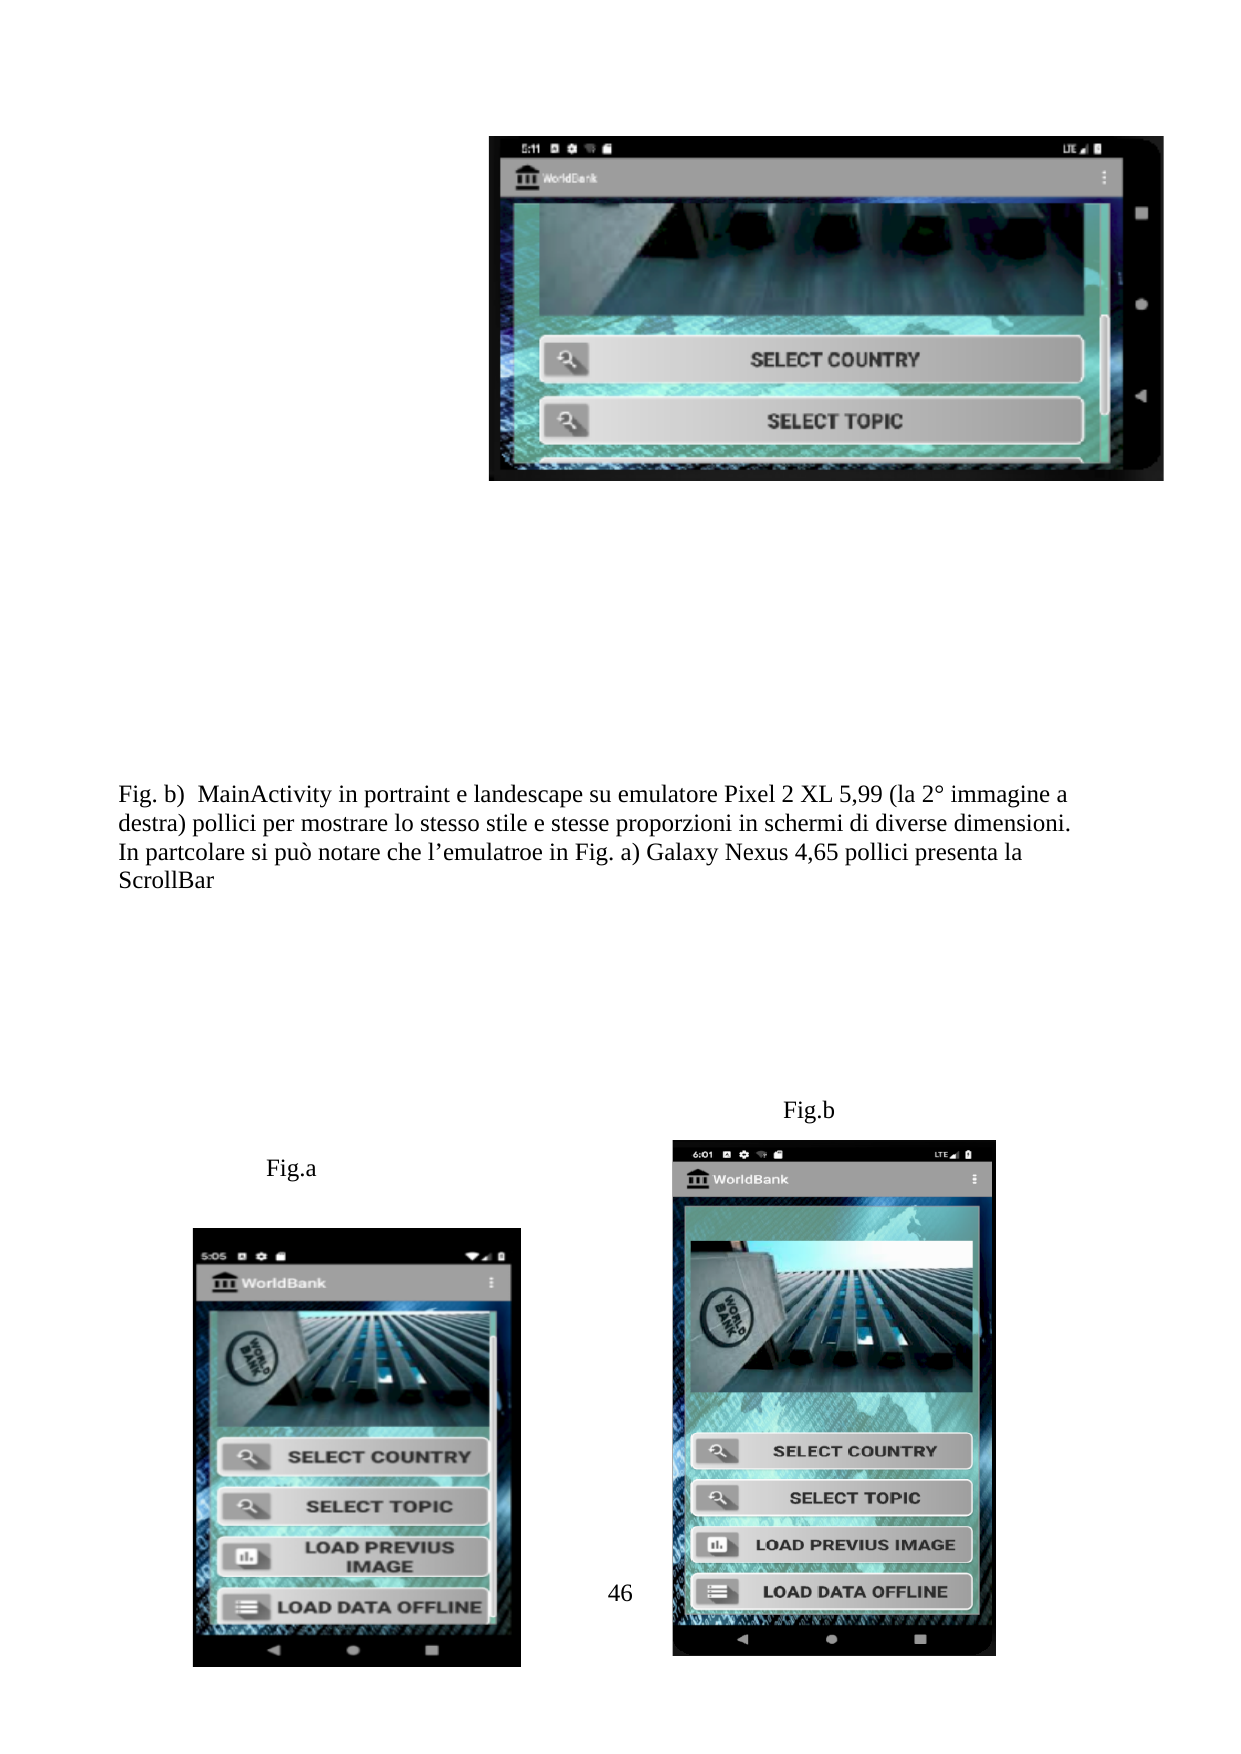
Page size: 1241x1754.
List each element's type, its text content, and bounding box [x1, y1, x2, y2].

text [996, 1153, 1122, 1182]
text Fig.b [118, 1096, 1122, 1124]
picture [192, 1228, 521, 1667]
picture [672, 1140, 996, 1656]
text Fig. b) MainActivity in portraint e landescape su emulatore Pixel 2 XL 5,99 (la 2° immagine a destra) pollici per mostrare lo stesso stile e stesse proporzioni in schermi di diverse dimensioni. [118, 779, 1122, 837]
text Fig.a [118, 1153, 672, 1182]
text In partcolare si può notare che l’emulatroe in Fig. a) Galaxy Nexus 4,65 pollici presenta la ScrollBar [118, 837, 1122, 894]
picture [488, 136, 1164, 481]
